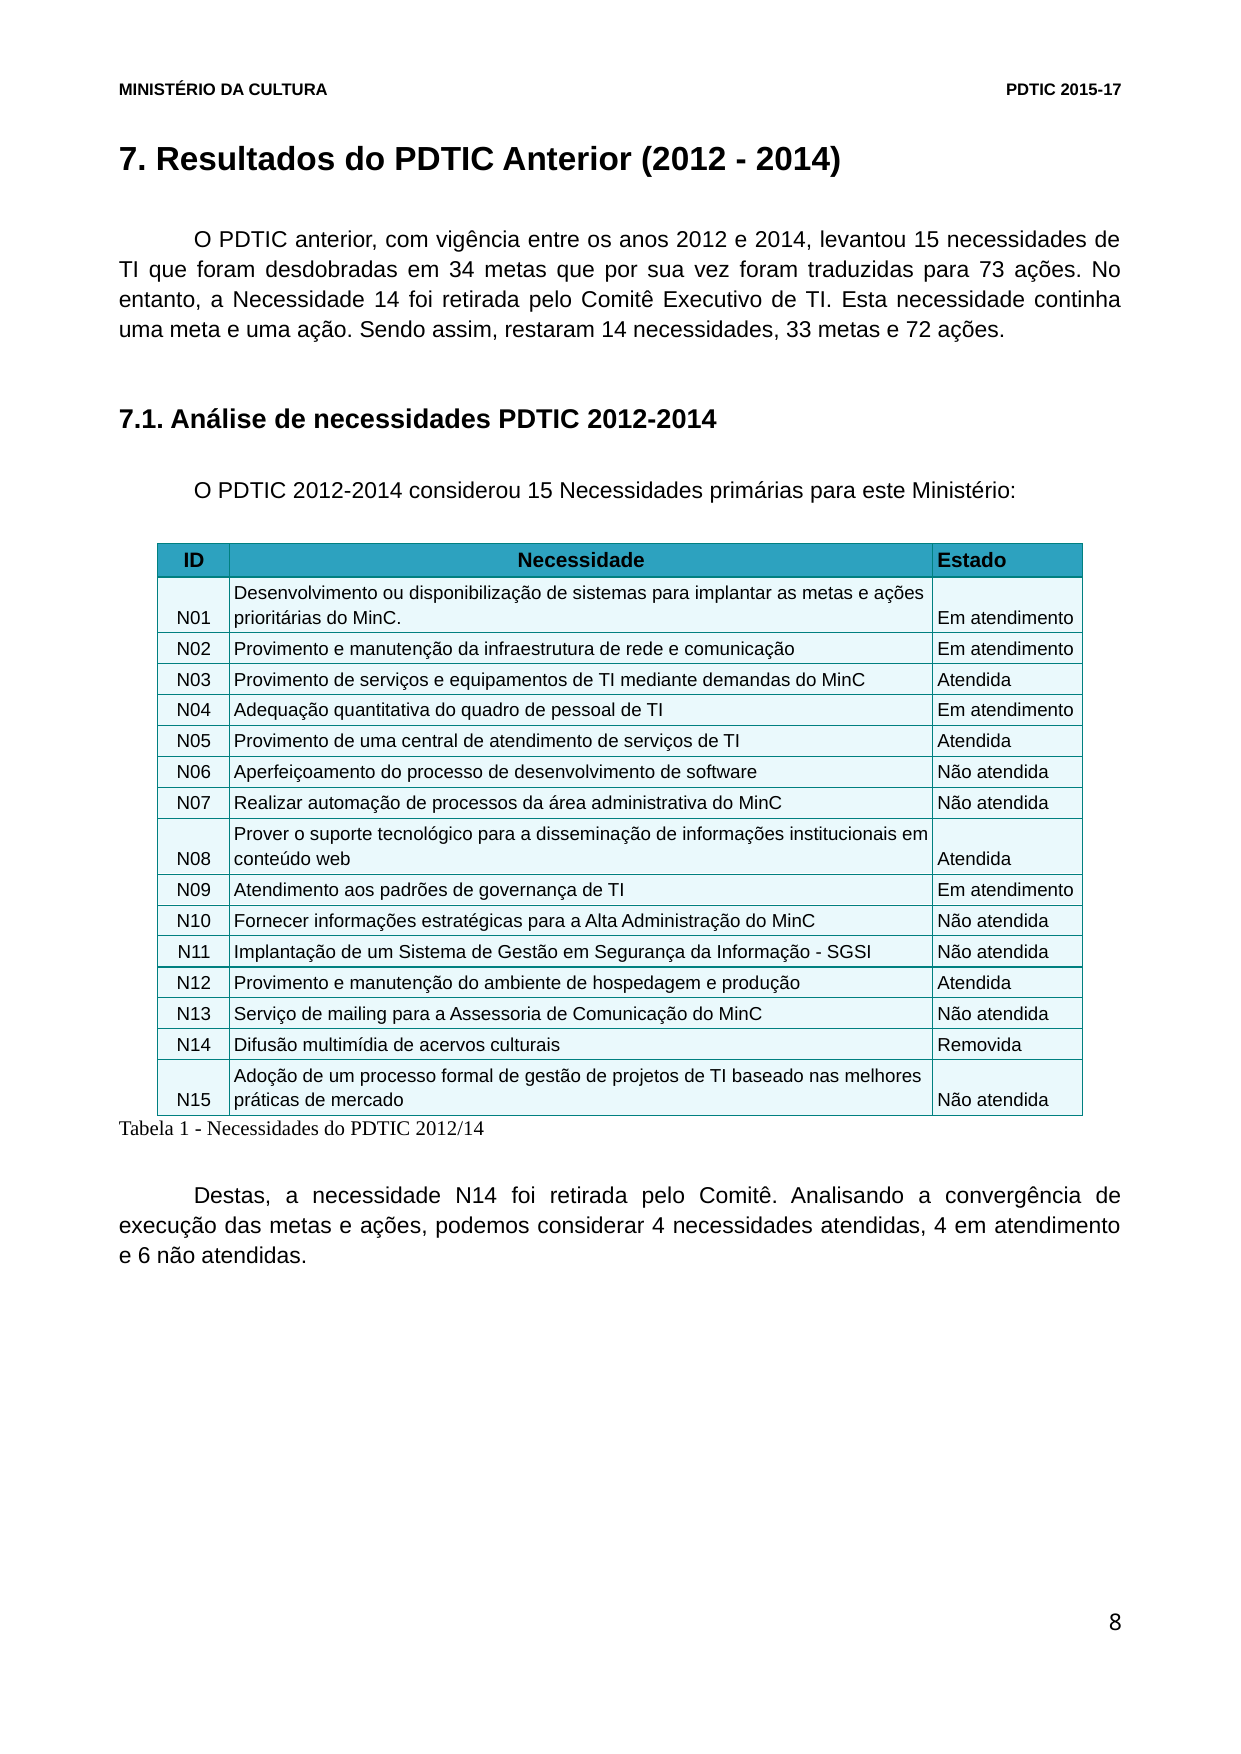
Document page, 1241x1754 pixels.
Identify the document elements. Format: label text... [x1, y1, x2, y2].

table_cell Aperfeiçoamento do processo de desenvolvimento de software [230, 757, 932, 787]
table_cell Atendida [933, 968, 1082, 997]
table_cell Não atendida [933, 906, 1082, 935]
table_cell Em atendimento [933, 633, 1082, 663]
text O PDTIC 2012-2014 considerou 15 Necessidades primárias para este Ministério: [118, 477, 1122, 503]
table_cell Provimento e manutenção do ambiente de hospedagem e produção [230, 968, 932, 997]
table_cell N04 [158, 695, 229, 725]
table_cell N06 [158, 757, 229, 787]
table_cell N10 [158, 906, 229, 935]
subtitle 7.1. Análise de necessidades PDTIC 2012-2014 [118, 403, 1122, 435]
table_cell Não atendida [933, 1060, 1082, 1115]
text Tabela 1 - Necessidades do PDTIC 2012/14 [118, 1116, 1122, 1140]
table_cell N13 [158, 998, 229, 1028]
table_cell Implantação de um Sistema de Gestão em Segurança da Informação - SGSI [230, 936, 932, 966]
table_cell N12 [158, 968, 229, 997]
table_cell Provimento de uma central de atendimento de serviços de TI [230, 726, 932, 756]
table_cell Atendimento aos padrões de governança de TI [230, 875, 932, 904]
table_cell Não atendida [933, 757, 1082, 787]
table_cell Não atendida [933, 936, 1082, 966]
table_cell Atendida [933, 819, 1082, 873]
table_cell Adoção de um processo formal de gestão de projetos de TI baseado nas melhores práticas de mercado [230, 1060, 932, 1115]
table_cell Provimento e manutenção da infraestrutura de rede e comunicação [230, 633, 932, 663]
table_cell Removida [933, 1029, 1082, 1059]
table_cell Em atendimento [933, 578, 1082, 632]
table_cell N09 [158, 875, 229, 904]
table_cell Desenvolvimento ou disponibilização de sistemas para implantar as metas e ações prioritárias do MinC. [230, 578, 932, 632]
table_cell N15 [158, 1060, 229, 1115]
table_cell N01 [158, 578, 229, 632]
table_cell Realizar automação de processos da área administrativa do MinC [230, 788, 932, 818]
table_cell Serviço de mailing para a Assessoria de Comunicação do MinC [230, 998, 932, 1028]
table_cell N02 [158, 633, 229, 663]
table_cell Em atendimento [933, 695, 1082, 725]
table_header Estado [933, 544, 1082, 576]
text O PDTIC anterior, com vigência entre os anos 2012 e 2014, levantou 15 necessidades de TI que foram desdobradas em 34 metas que por sua vez foram traduzidas para 73 ações. No entanto, a Necessidade 14 foi retirada pelo Comitê Executivo de TI. Esta necessidade continha uma meta e uma ação. Sendo assim, restaram 14 necessidades, 33 metas e 72 ações. [118, 226, 1122, 343]
table_cell N08 [158, 819, 229, 873]
table_cell Fornecer informações estratégicas para a Alta Administração do MinC [230, 906, 932, 935]
table_cell N07 [158, 788, 229, 818]
subtitle 7. Resultados do PDTIC Anterior (2012 - 2014) [118, 139, 1122, 178]
text Destas, a necessidade N14 foi retirada pelo Comitê. Analisando a convergência de execução das metas e ações, podemos considerar 4 necessidades atendidas, 4 em atendimento e 6 não atendidas. [118, 1182, 1122, 1269]
table_cell Adequação quantitativa do quadro de pessoal de TI [230, 695, 932, 725]
table_cell N03 [158, 664, 229, 694]
table_header ID [158, 544, 229, 576]
table_cell Prover o suporte tecnológico para a disseminação de informações institucionais em conteúdo web [230, 819, 932, 873]
table_cell Não atendida [933, 788, 1082, 818]
table_cell Não atendida [933, 998, 1082, 1028]
table_cell Em atendimento [933, 875, 1082, 904]
table_cell N14 [158, 1029, 229, 1059]
table_cell N11 [158, 936, 229, 966]
table_cell Atendida [933, 664, 1082, 694]
table_header Necessidade [230, 544, 932, 576]
table_cell Difusão multimídia de acervos culturais [230, 1029, 932, 1059]
table_cell Atendida [933, 726, 1082, 756]
table_cell Provimento de serviços e equipamentos de TI mediante demandas do MinC [230, 664, 932, 694]
table_cell N05 [158, 726, 229, 756]
